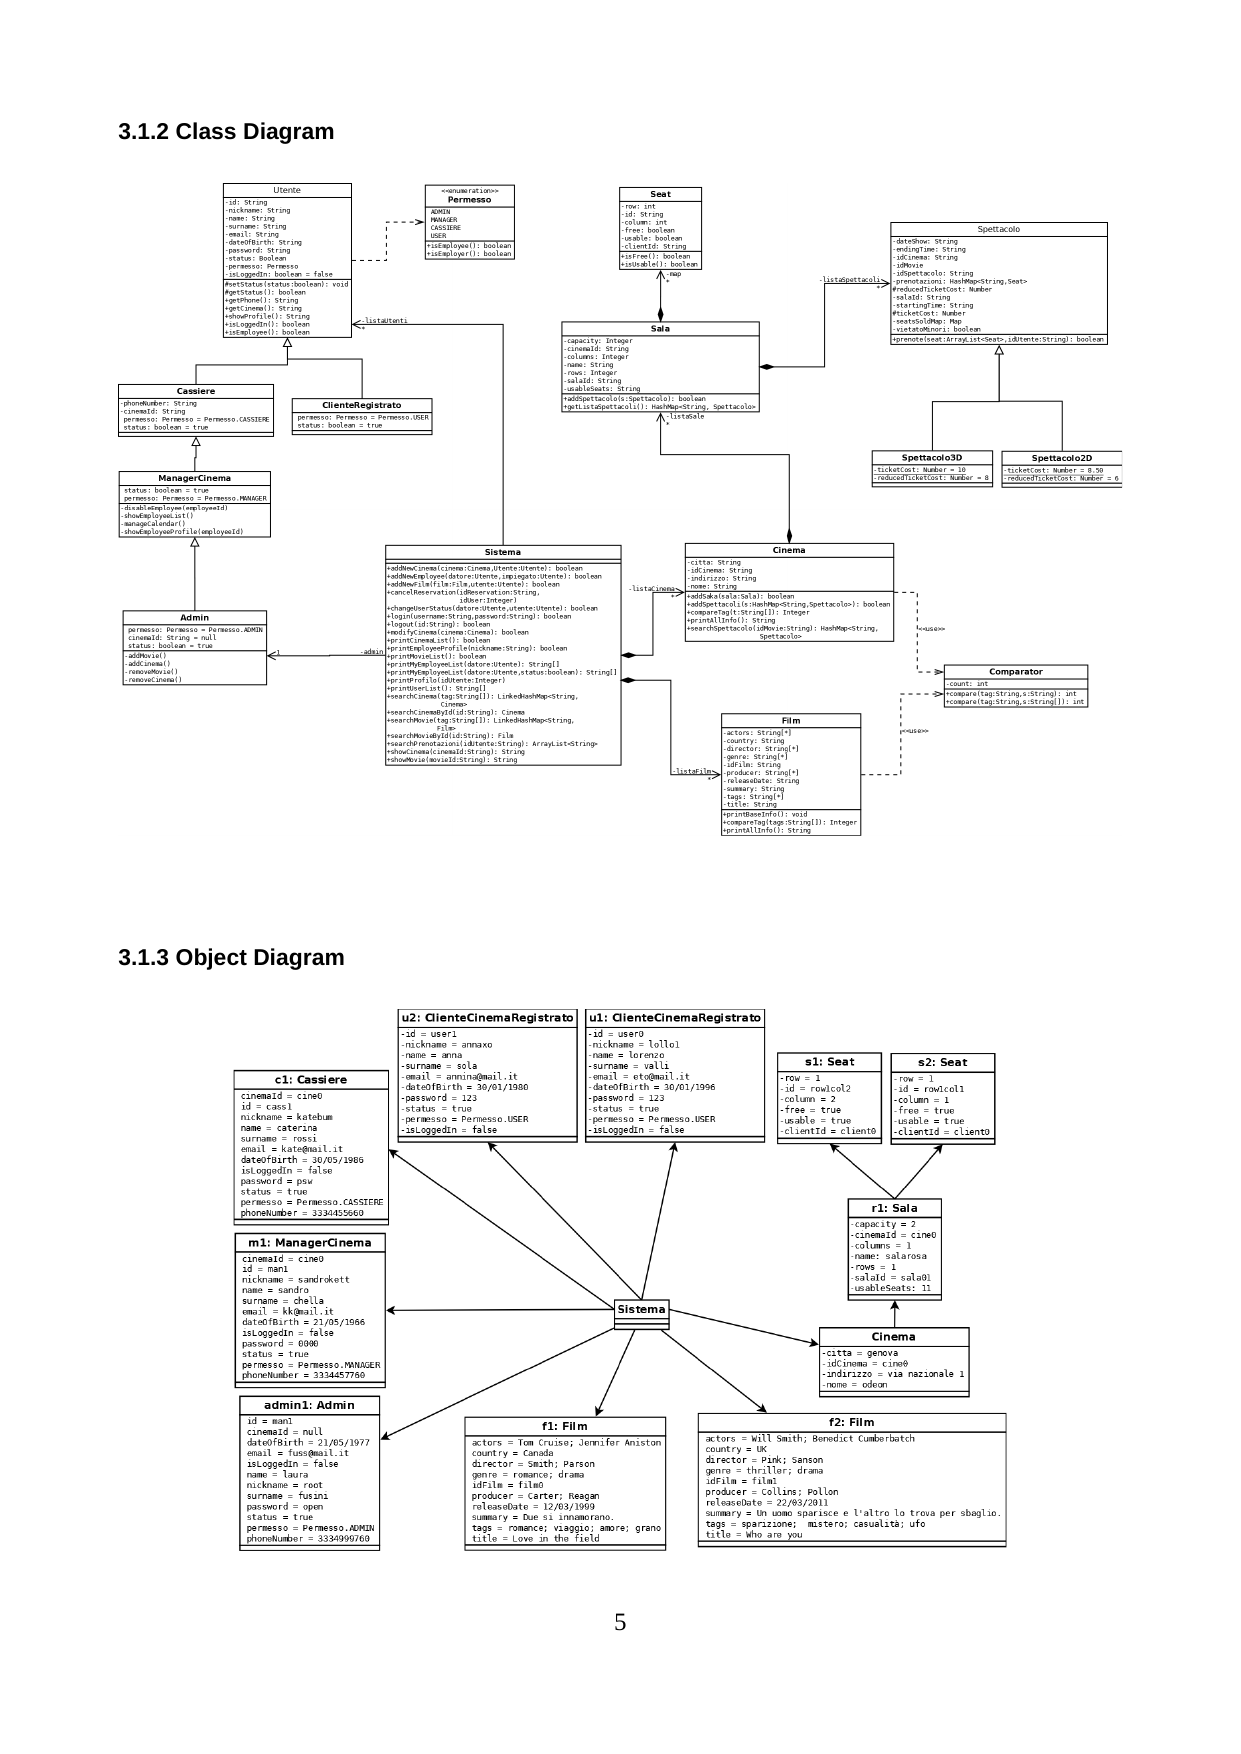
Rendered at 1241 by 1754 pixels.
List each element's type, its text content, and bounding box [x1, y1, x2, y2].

picture [233, 1009, 1007, 1551]
subtitle 3.1.2 Class Diagram [118, 118, 1122, 144]
picture [118, 183, 1123, 836]
subtitle 3.1.3 Object Diagram [118, 944, 1122, 970]
